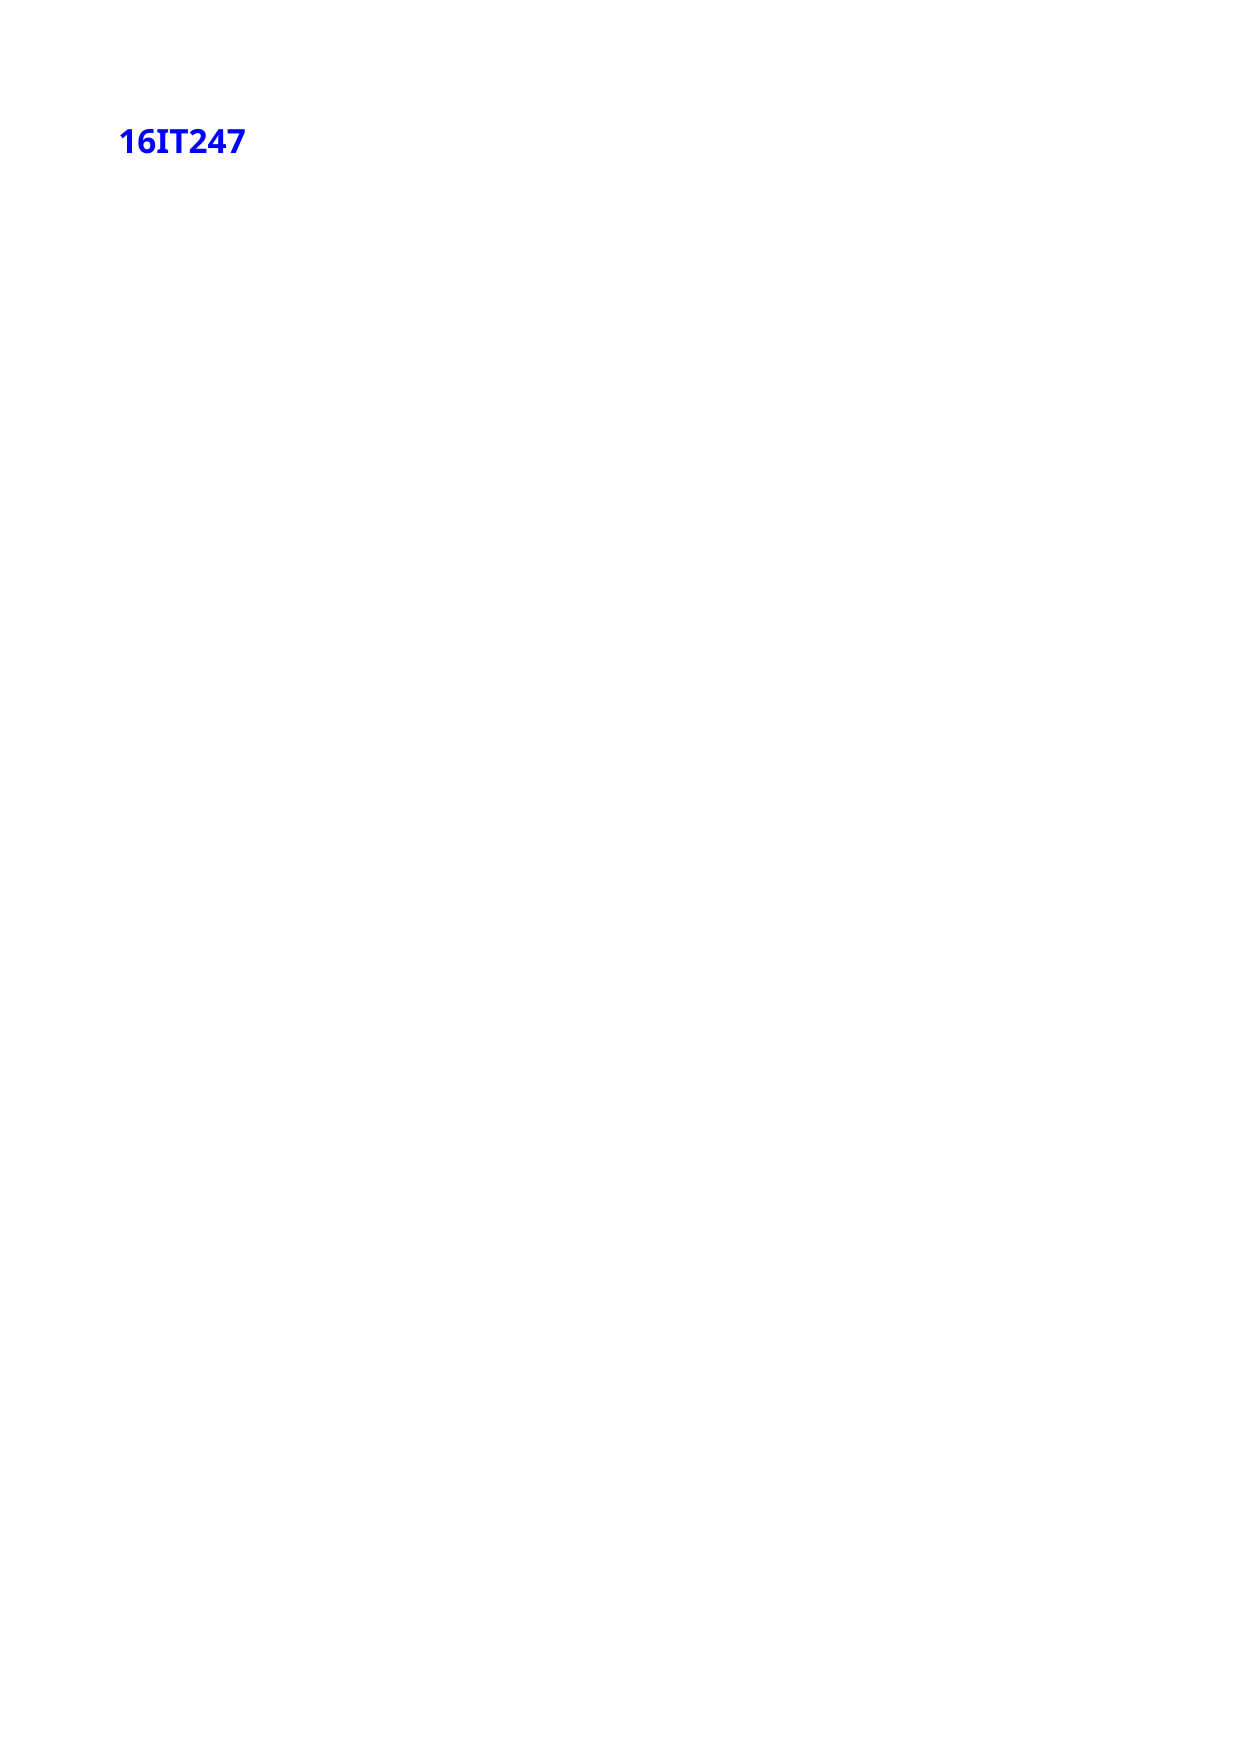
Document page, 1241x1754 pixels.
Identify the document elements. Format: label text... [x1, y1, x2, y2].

text 16IT247 [118, 118, 1122, 163]
